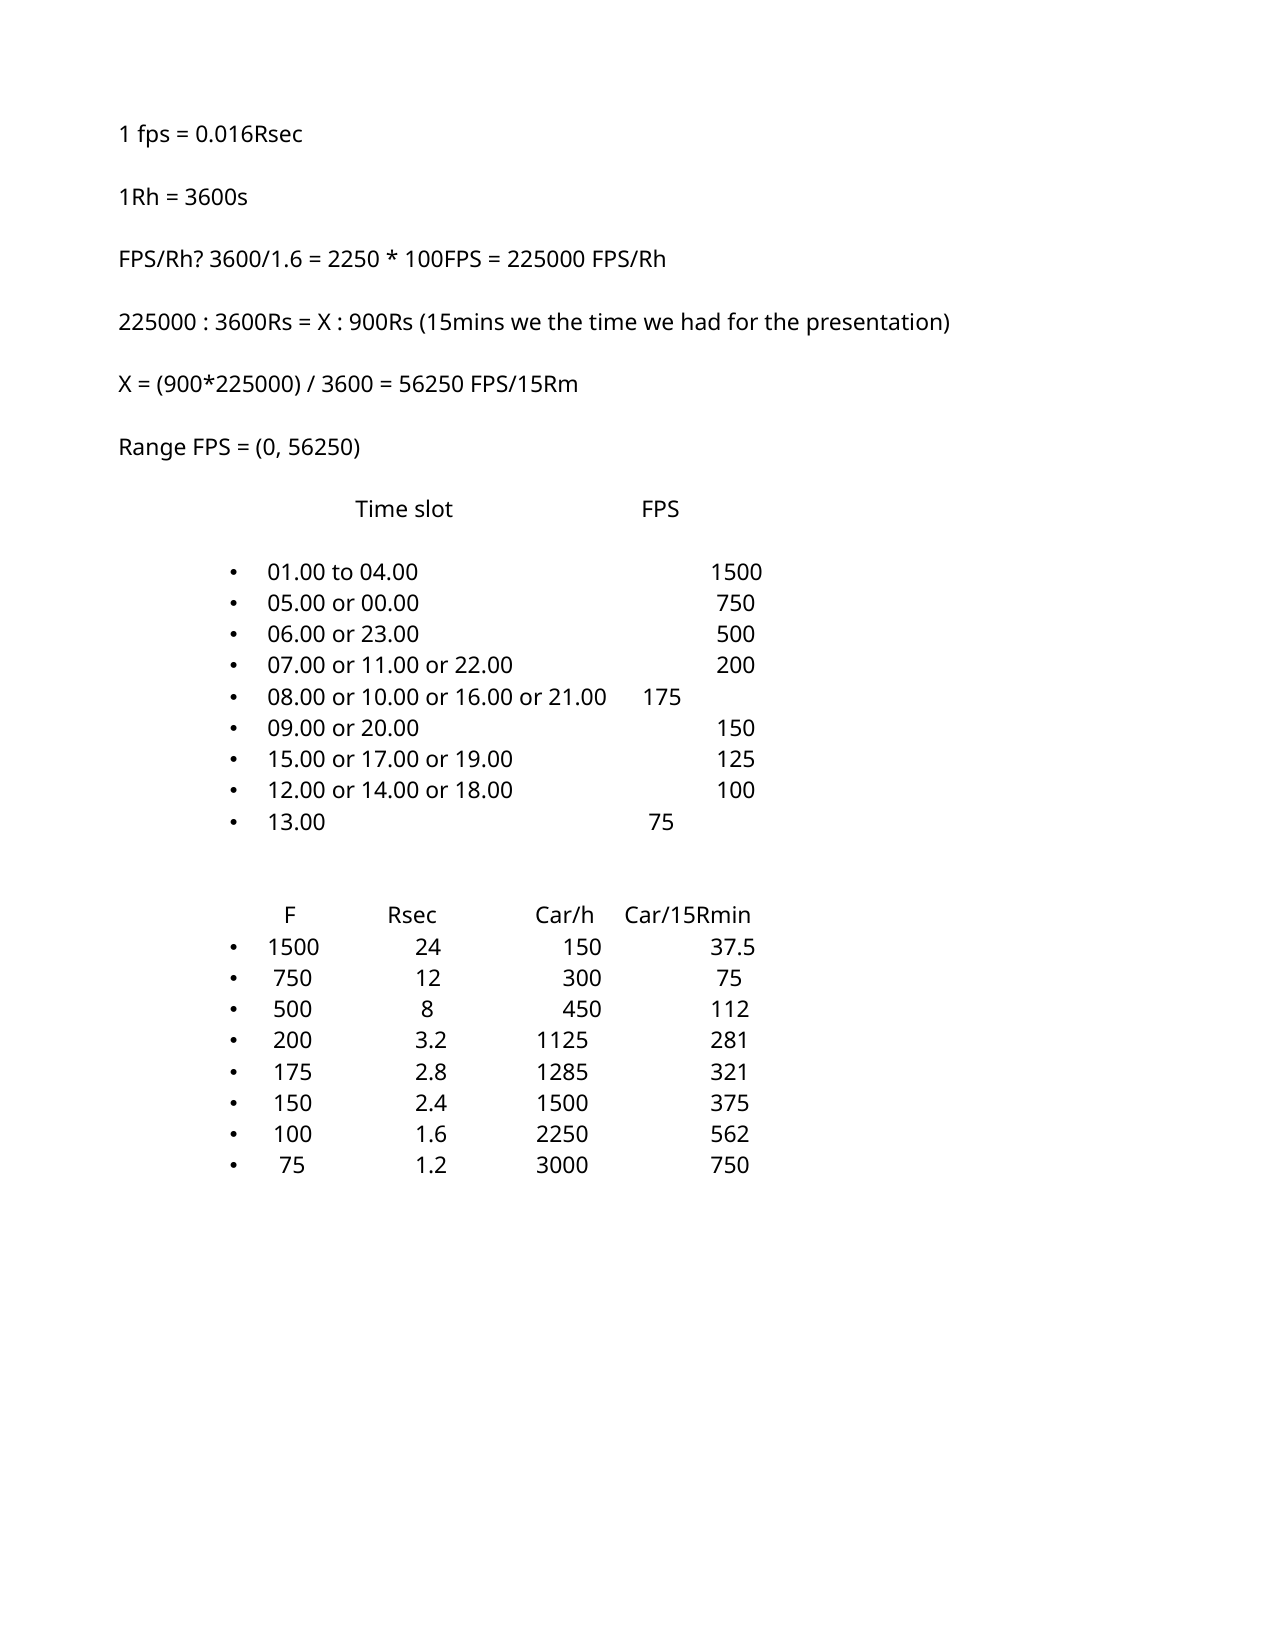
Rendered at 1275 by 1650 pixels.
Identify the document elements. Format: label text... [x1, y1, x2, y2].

list 06.00 or 23.00 500 [229, 618, 1157, 649]
text 1Rh = 3600s [118, 181, 1157, 212]
text Range FPS = (0, 56250) [118, 431, 1157, 462]
list 07.00 or 11.00 or 22.00 200 [229, 649, 1157, 681]
list 100 1.6 2250 562 [229, 1118, 1157, 1149]
list 15.00 or 17.00 or 19.00 125 [229, 743, 1157, 774]
text F Rsec Car/h Car/15Rmin [118, 899, 1157, 931]
list 05.00 or 00.00 750 [229, 587, 1157, 618]
list 1500 24 150 37.5 [229, 931, 1157, 962]
list 175 2.8 1285 321 [229, 1056, 1157, 1087]
list 75 1.2 3000 750 [229, 1149, 1157, 1181]
list 13.00 75 [229, 806, 1157, 837]
text 1 fps = 0.016Rsec [118, 118, 1157, 149]
list 150 2.4 1500 375 [229, 1087, 1157, 1118]
text Time slot FPS [118, 493, 1157, 524]
list 01.00 to 04.00 1500 [229, 556, 1157, 587]
list 12.00 or 14.00 or 18.00 100 [229, 774, 1157, 806]
text 225000 : 3600Rs = X : 900Rs (15mins we the time we had for the presentation) [118, 306, 1157, 337]
list 08.00 or 10.00 or 16.00 or 21.00 175 [229, 681, 1157, 712]
list 500 8 450 112 [229, 993, 1157, 1024]
text FPS/Rh? 3600/1.6 = 2250 * 100FPS = 225000 FPS/Rh [118, 243, 1157, 274]
list 09.00 or 20.00 150 [229, 712, 1157, 743]
list 750 12 300 75 [229, 962, 1157, 993]
list 200 3.2 1125 281 [229, 1024, 1157, 1056]
text X = (900*225000) / 3600 = 56250 FPS/15Rm [118, 368, 1157, 399]
